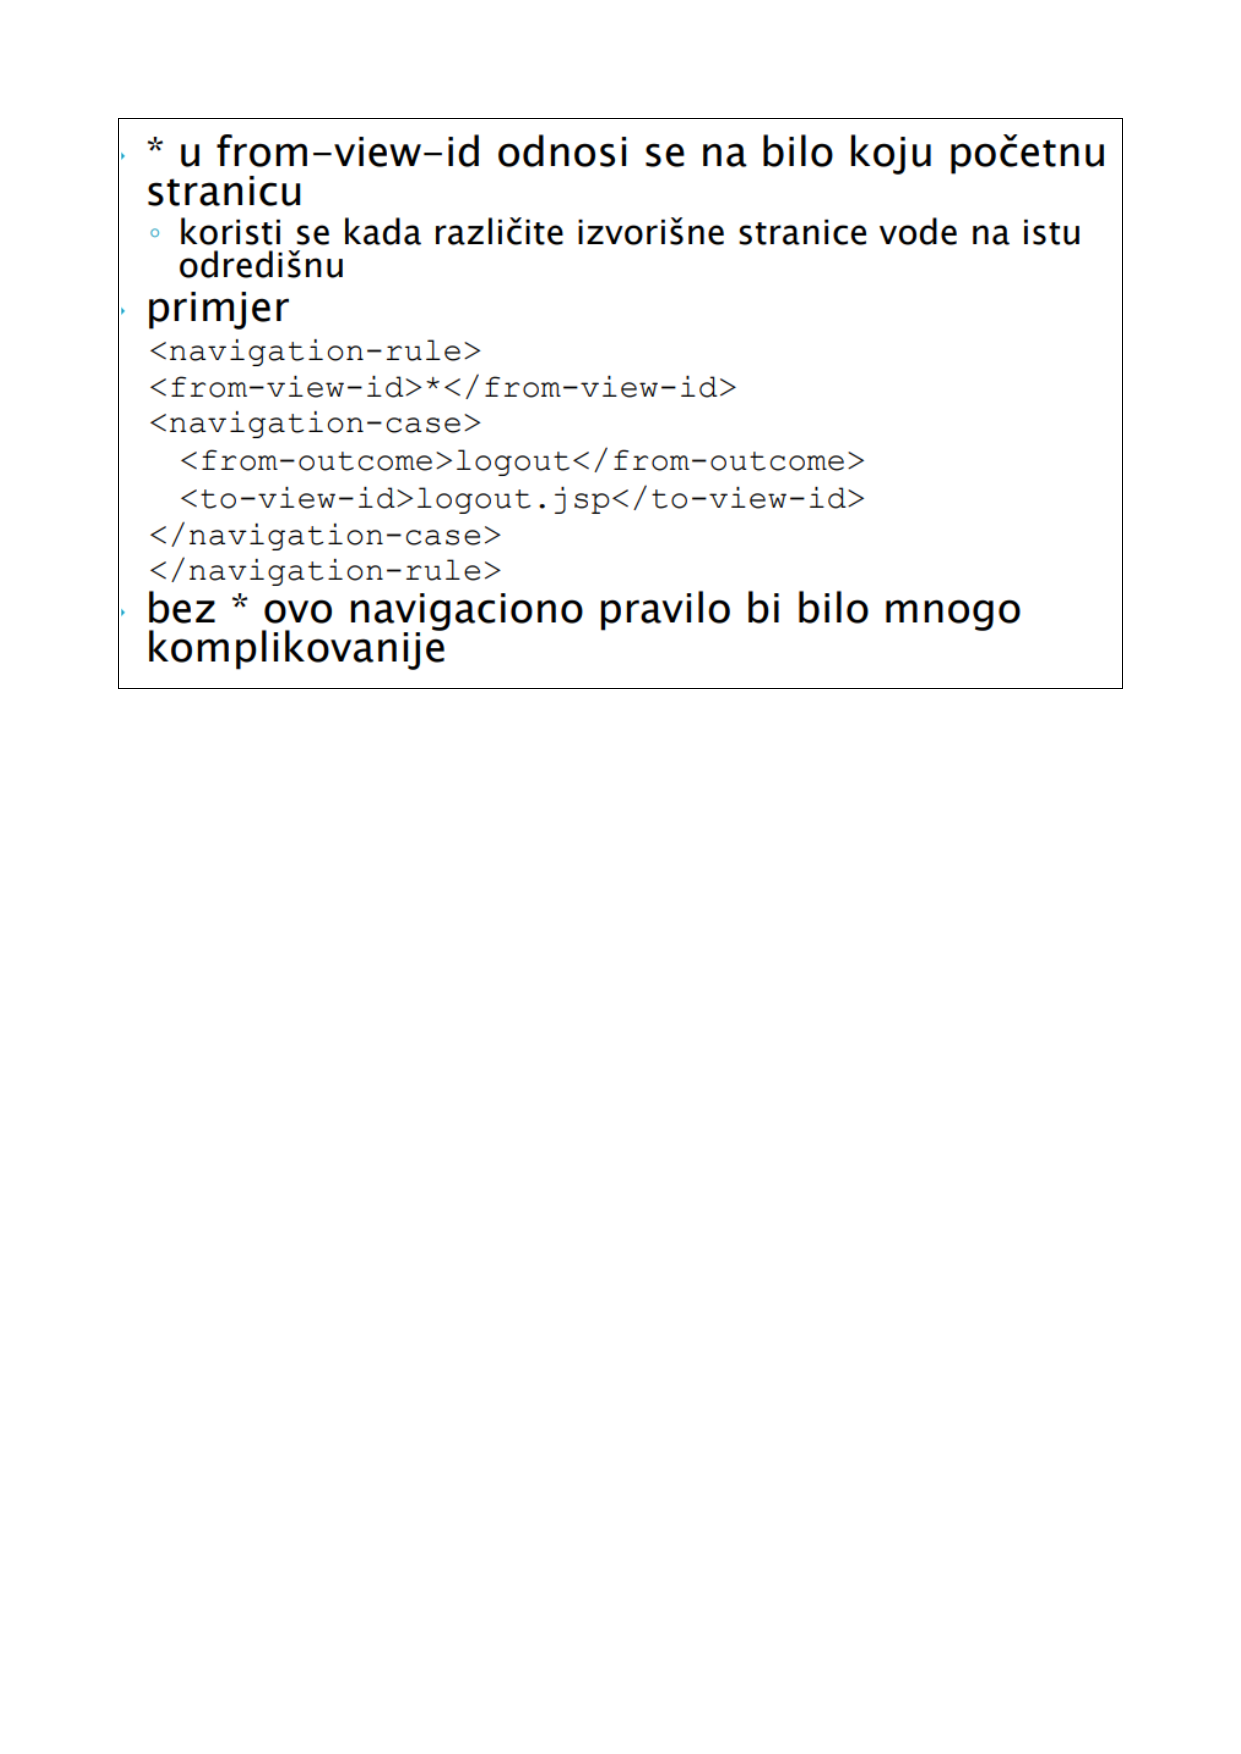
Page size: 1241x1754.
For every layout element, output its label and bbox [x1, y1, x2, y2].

picture [121, 121, 1119, 686]
